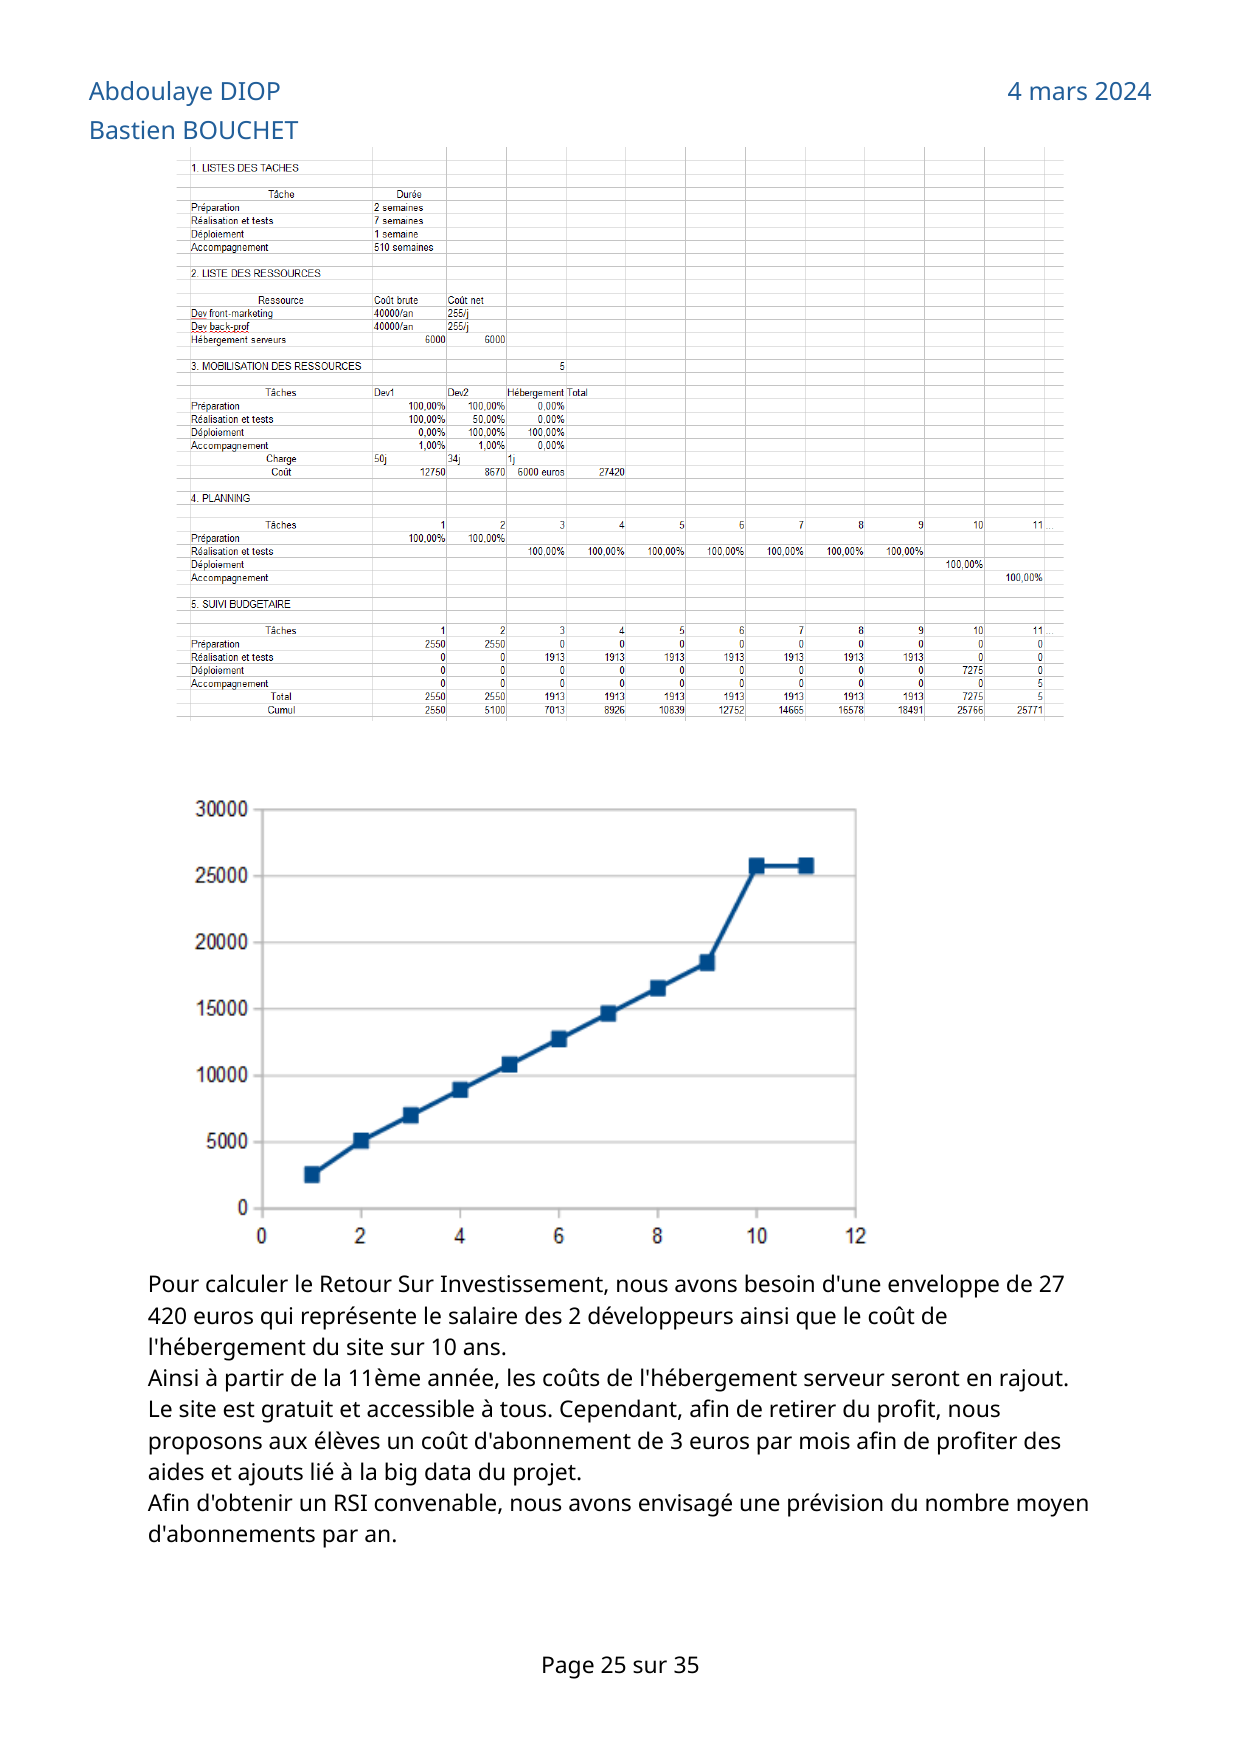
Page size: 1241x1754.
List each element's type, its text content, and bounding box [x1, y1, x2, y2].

text Pour calculer le Retour Sur Investissement, nous avons besoin d'une enveloppe de 27 420 euros qui représente le salaire des 2 développeurs ainsi que le coût de l'hébergement du site sur 10 ans. [148, 766, 1093, 1362]
text Afin d'obtenir un RSI convenable, nous avons envisagé une prévision du nombre moyen d'abonnements par an. [148, 1487, 1093, 1550]
picture [176, 147, 1064, 721]
text Le site est gratuit et accessible à tous. Cependant, afin de retirer du profit, nous proposons aux élèves un coût d'abonnement de 3 euros par mois afin de profiter des aides et ajouts lié à la big data du projet. [148, 1393, 1093, 1487]
text Ainsi à partir de la 11ème année, les coûts de l'hébergement serveur seront en rajout. [148, 1362, 1093, 1393]
picture [186, 785, 893, 1269]
